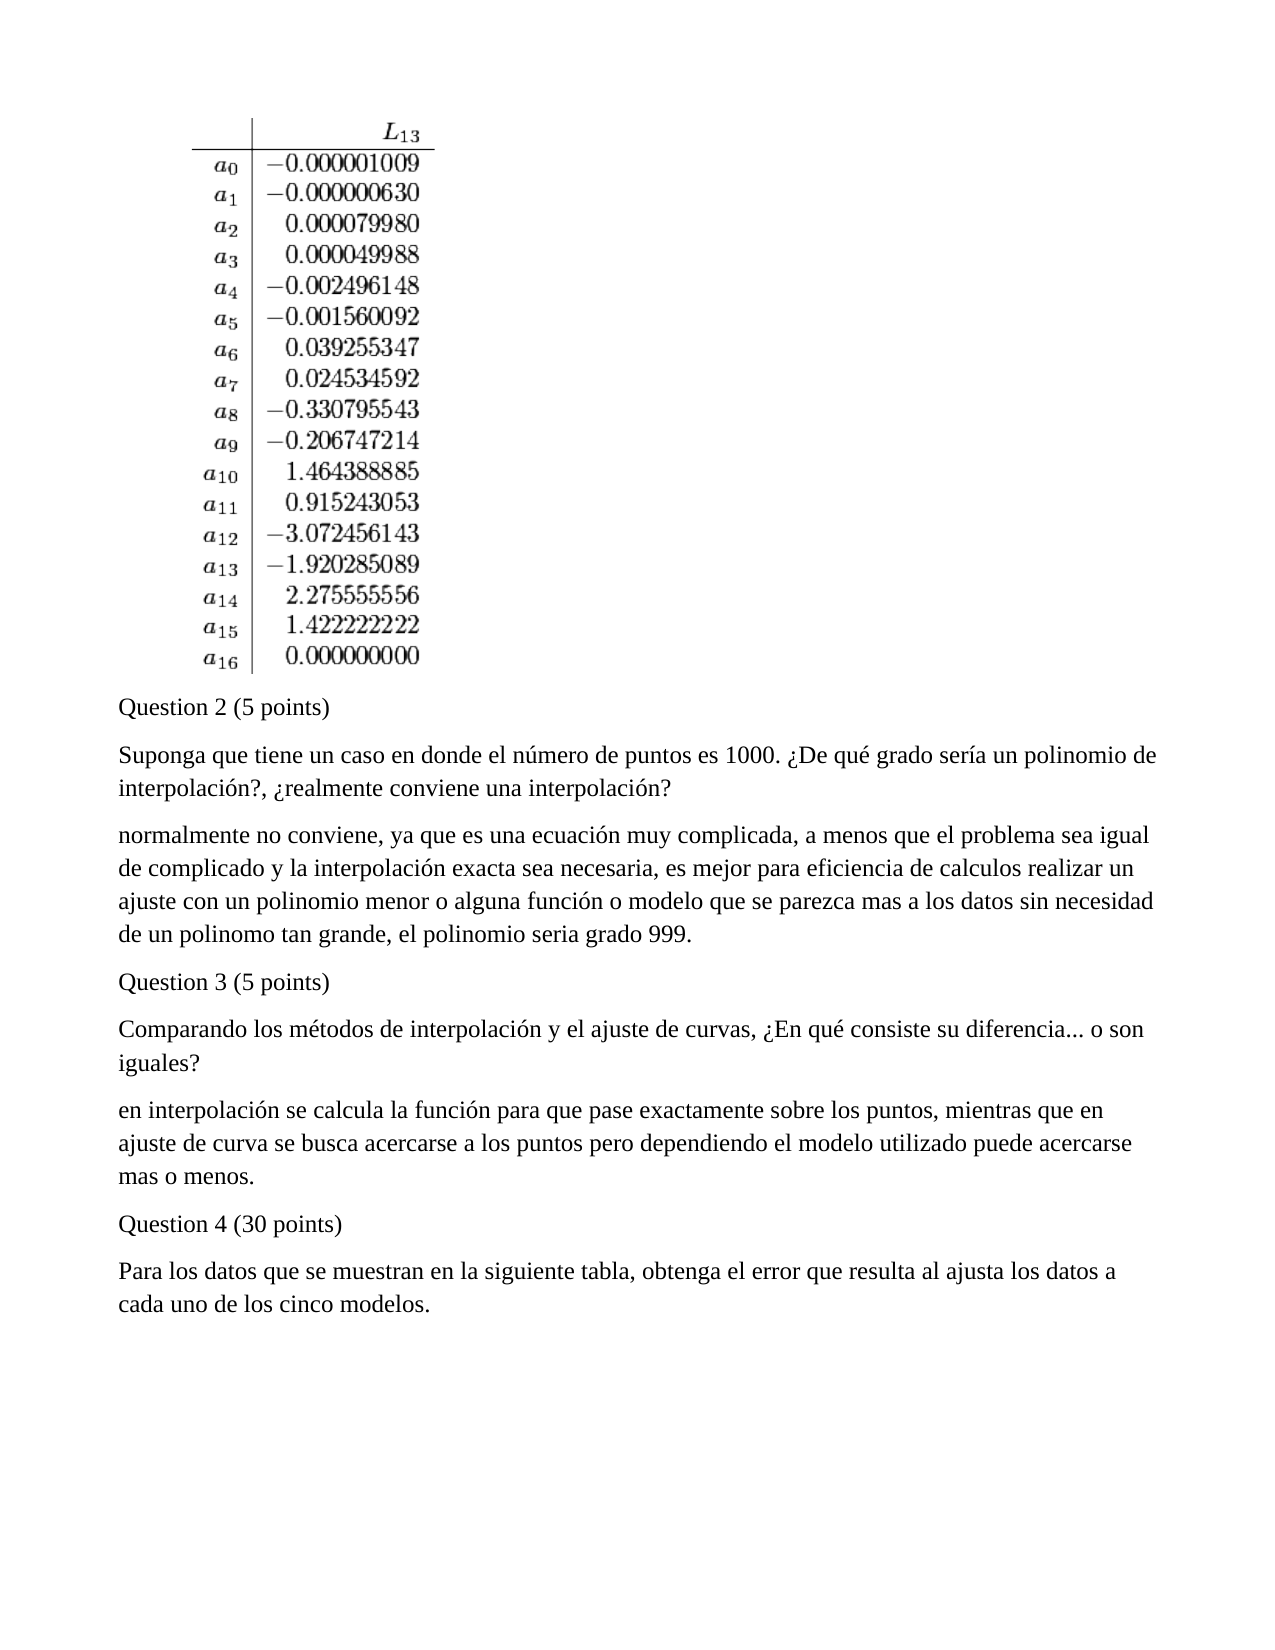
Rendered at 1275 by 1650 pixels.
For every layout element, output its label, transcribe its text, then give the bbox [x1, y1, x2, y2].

text Comparando los métodos de interpolación y el ajuste de curvas, ¿En qué consiste su diferencia... o son iguales? [118, 1014, 1157, 1076]
text en interpolación se calcula la función para que pase exactamente sobre los puntos, mientras que en ajuste de curva se busca acercarse a los puntos pero dependiendo el modelo utilizado puede acercarse mas o menos. [118, 1095, 1157, 1190]
text Question 3 (5 points) [118, 967, 1157, 996]
picture [191, 118, 435, 674]
text Para los datos que se muestran en la siguiente tabla, obtenga el error que resulta al ajusta los datos a cada uno de los cinco modelos. [118, 1256, 1157, 1318]
text normalmente no conviene, ya que es una ecuación muy complicada, a menos que el problema sea igual de complicado y la interpolación exacta sea necesaria, es mejor para eficiencia de calculos realizar un ajuste con un polinomio menor o alguna función o modelo que se parezca mas a los datos sin necesidad de un polinomo tan grande, el polinomio seria grado 999. [118, 820, 1157, 948]
text Suponga que tiene un caso en donde el número de puntos es 1000. ¿De qué grado sería un polinomio de interpolación?, ¿realmente conviene una interpolación? [118, 740, 1157, 801]
text Question 4 (30 points) [118, 1209, 1157, 1238]
text Question 2 (5 points) [118, 692, 1157, 721]
